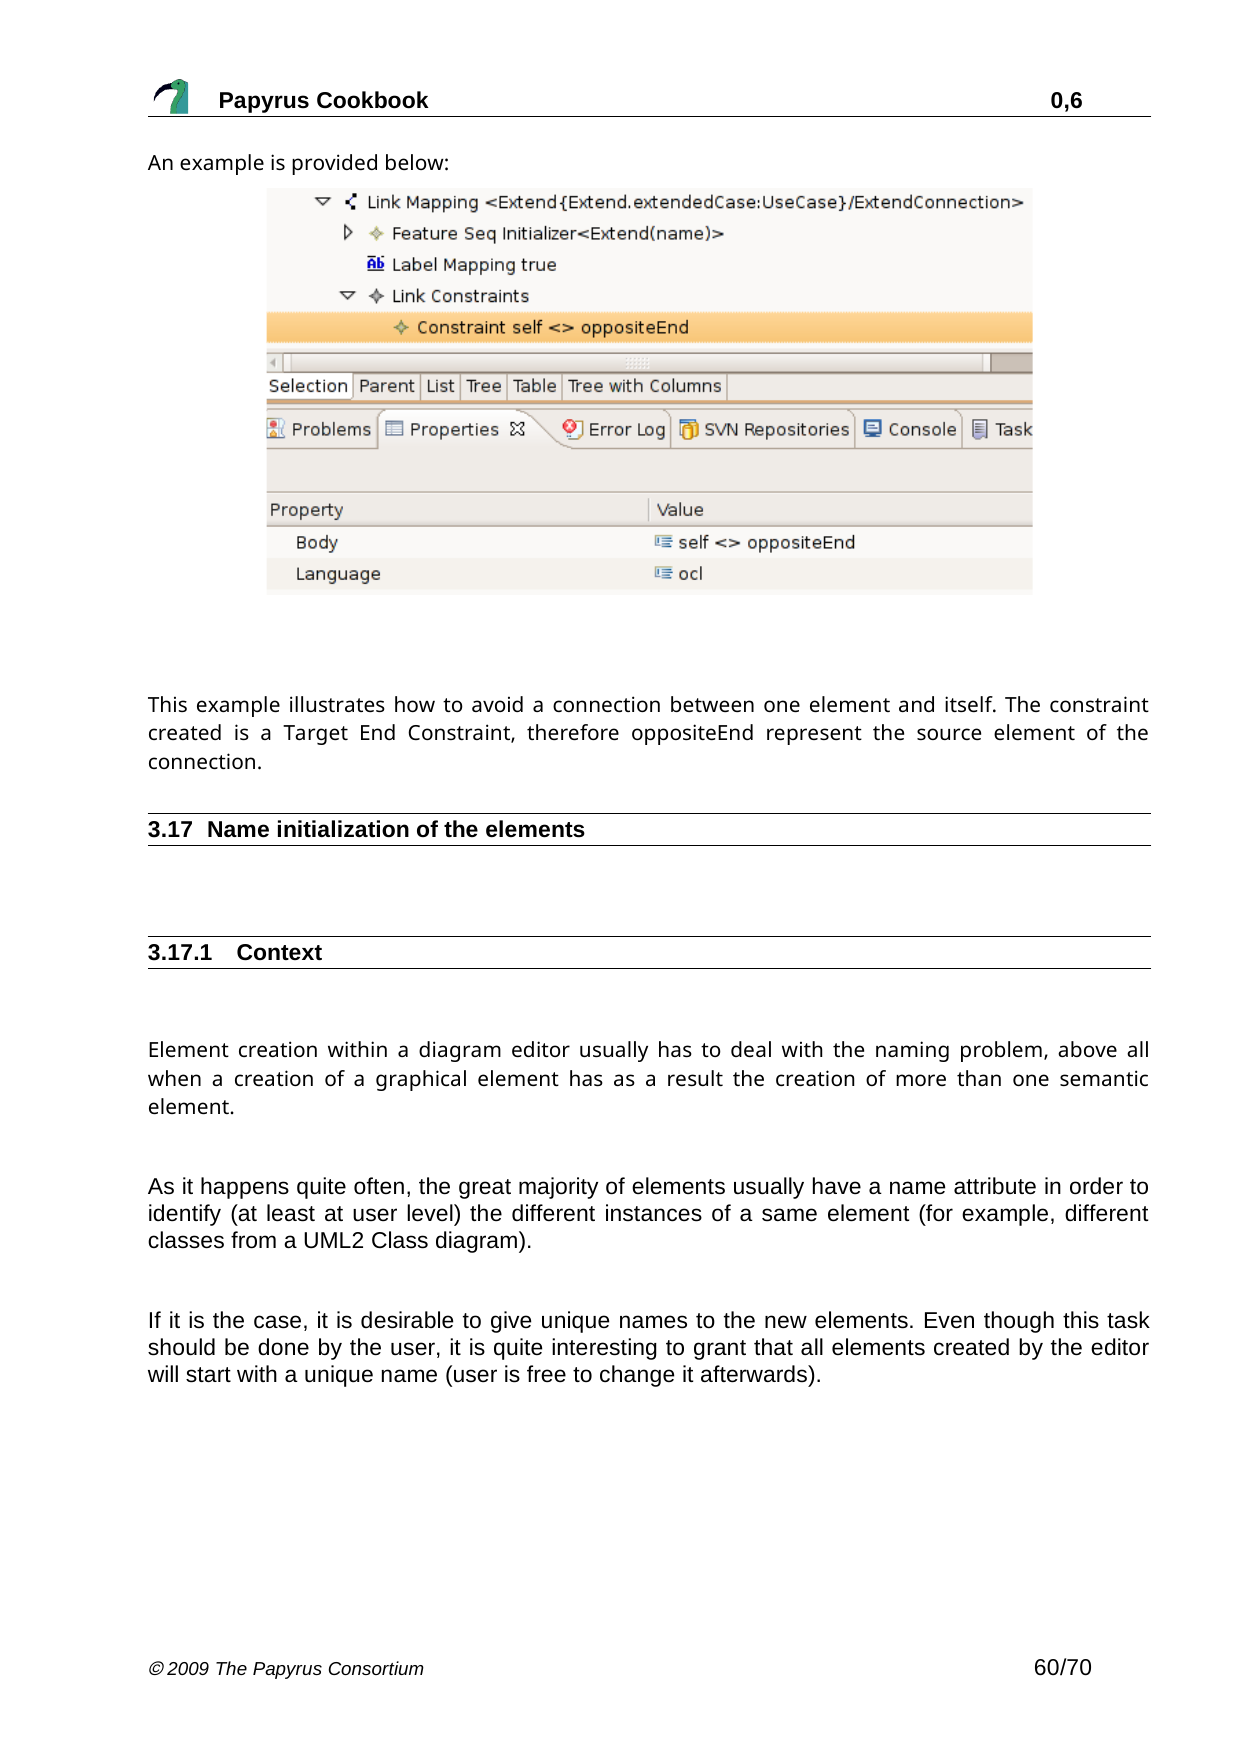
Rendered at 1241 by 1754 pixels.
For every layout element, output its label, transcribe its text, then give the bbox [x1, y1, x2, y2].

picture [153, 79, 189, 114]
text As it happens quite often, the great majority of elements usually have a name attribute in order to identify (at least at user level) the different instances of a same element (for example, different classes from a UML2 Class diagram). [148, 1173, 1151, 1254]
text An example is provided below: [148, 148, 1151, 176]
text This example illustrates how to avoid a connection between one element and itself. The constraint created is a Target End Constraint, therefore oppositeEnd represent the source element of the connection. [148, 689, 1151, 775]
text Element creation within a diagram editor usually has to deal with the naming problem, above all when a creation of a graphical element has as a result the creation of more than one semantic element. [148, 1035, 1151, 1121]
picture [266, 188, 1033, 595]
subtitle Context [148, 937, 1151, 968]
subtitle Name initialization of the elements [148, 814, 1151, 845]
text If it is the case, it is desirable to give unique names to the new elements. Even though this task should be done by the user, it is quite interesting to grant that all elements created by the editor will start with a unique name (user is free to change it afterwards). [148, 1306, 1151, 1387]
